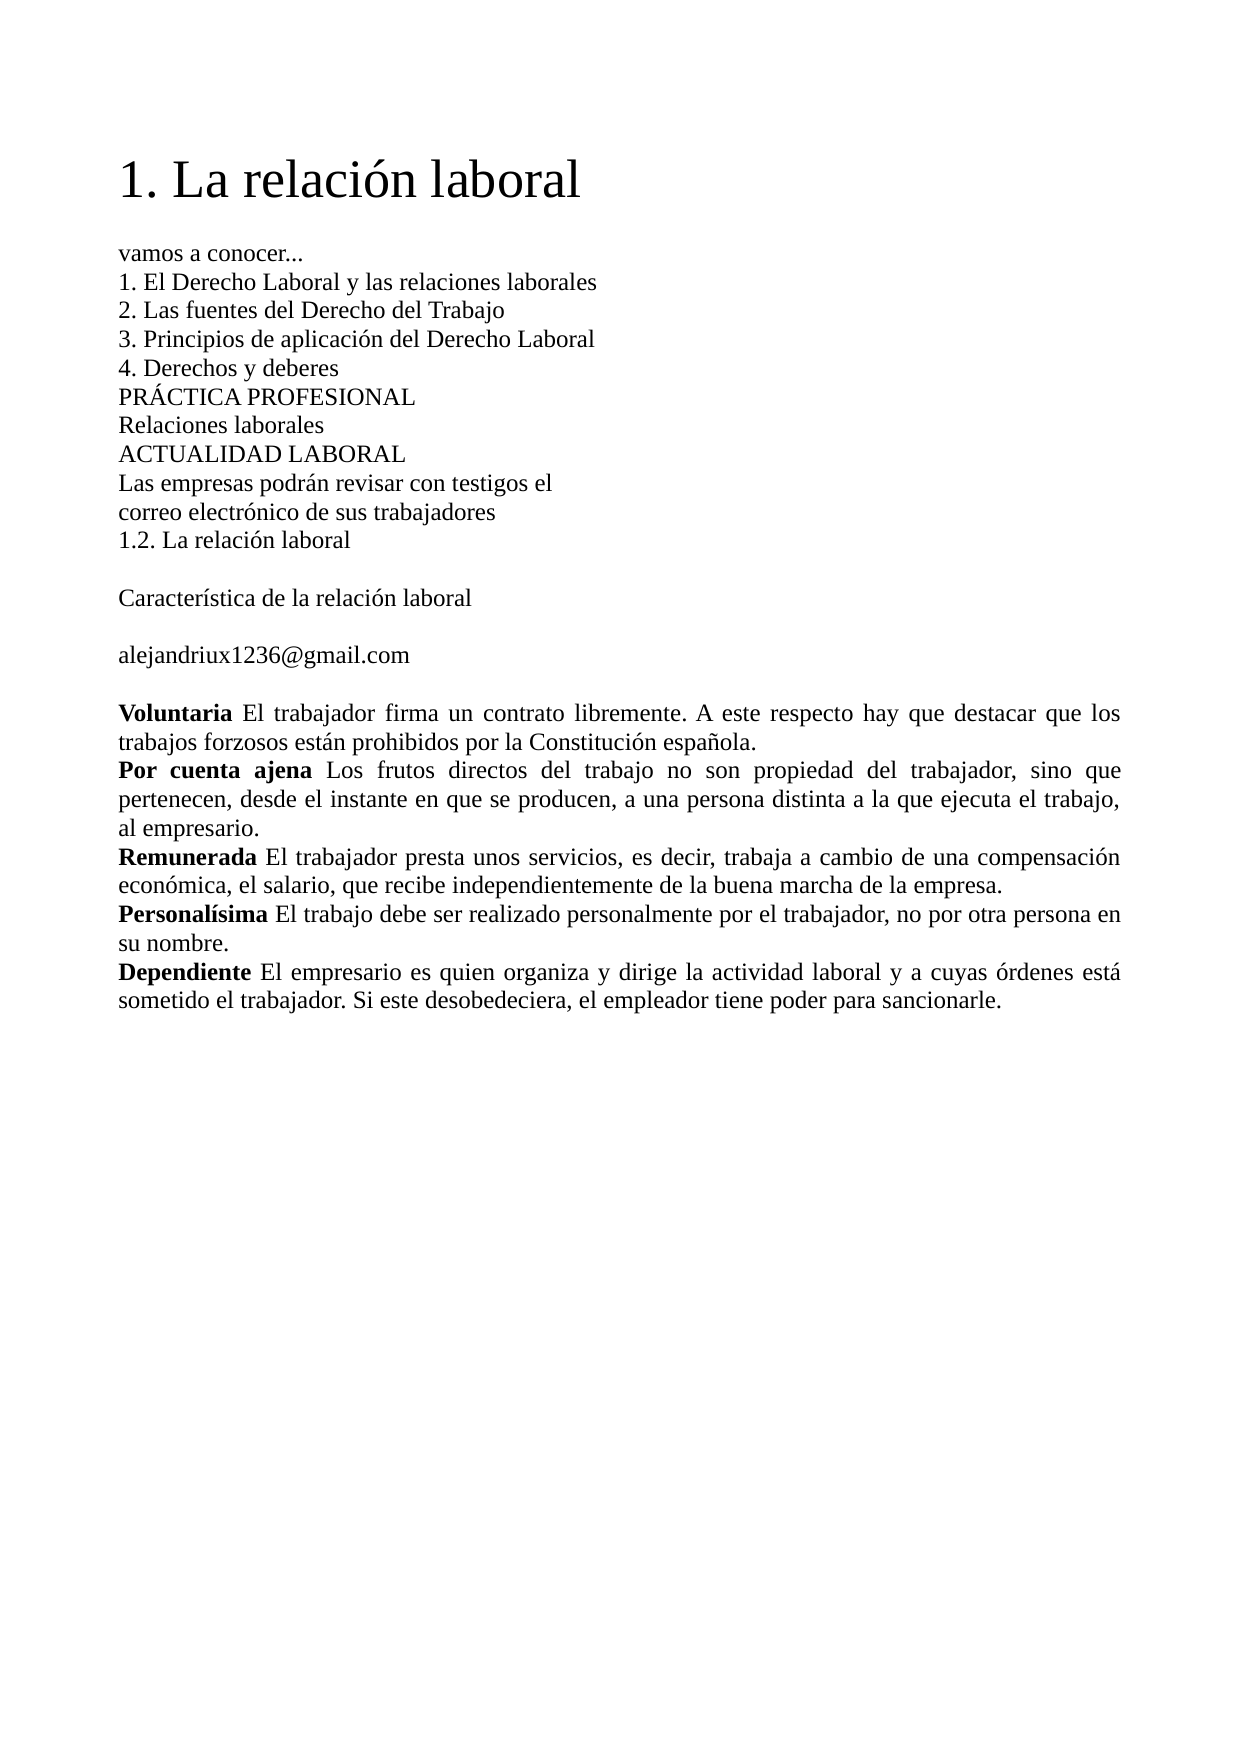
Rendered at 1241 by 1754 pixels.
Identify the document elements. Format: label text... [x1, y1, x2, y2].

text correo electrónico de sus trabajadores [118, 497, 1122, 525]
text Las empresas podrán revisar con testigos el [118, 468, 1122, 497]
text 1.2. La relación laboral [118, 525, 1122, 554]
text alejandriux1236@gmail.com [118, 640, 1122, 669]
text Característica de la relación laboral [118, 583, 1122, 612]
text Relaciones laborales [118, 410, 1122, 439]
text Remunerada El trabajador presta unos servicios, es decir, trabaja a cambio de una compensación económica, el salario, que recibe independientemente de la buena marcha de la empresa. [118, 842, 1122, 899]
text 3. Principios de aplicación del Derecho Laboral [118, 324, 1122, 353]
text 4. Derechos y deberes [118, 353, 1122, 382]
text Voluntaria El trabajador firma un contrato libremente. A este respecto hay que destacar que los trabajos forzosos están prohibidos por la Constitución española. [118, 698, 1122, 755]
text Por cuenta ajena Los frutos directos del trabajo no son propiedad del trabajador, sino que pertenecen, desde el instante en que se producen, a una persona distinta a la que ejecuta el trabajo, al empresario. [118, 755, 1122, 842]
text 1. El Derecho Laboral y las relaciones laborales [118, 267, 1122, 295]
text ACTUALIDAD LABORAL [118, 439, 1122, 468]
text 1. La relación laboral [118, 147, 1122, 209]
text PRÁCTICA PROFESIONAL [118, 382, 1122, 410]
text vamos a conocer... [118, 238, 1122, 267]
text Personalísima El trabajo debe ser realizado personalmente por el trabajador, no por otra persona en su nombre. [118, 899, 1122, 957]
text 2. Las fuentes del Derecho del Trabajo [118, 295, 1122, 324]
text Dependiente El empresario es quien organiza y dirige la actividad laboral y a cuyas órdenes está sometido el trabajador. Si este desobedeciera, el empleador tiene poder para sancionarle. [118, 957, 1122, 1014]
